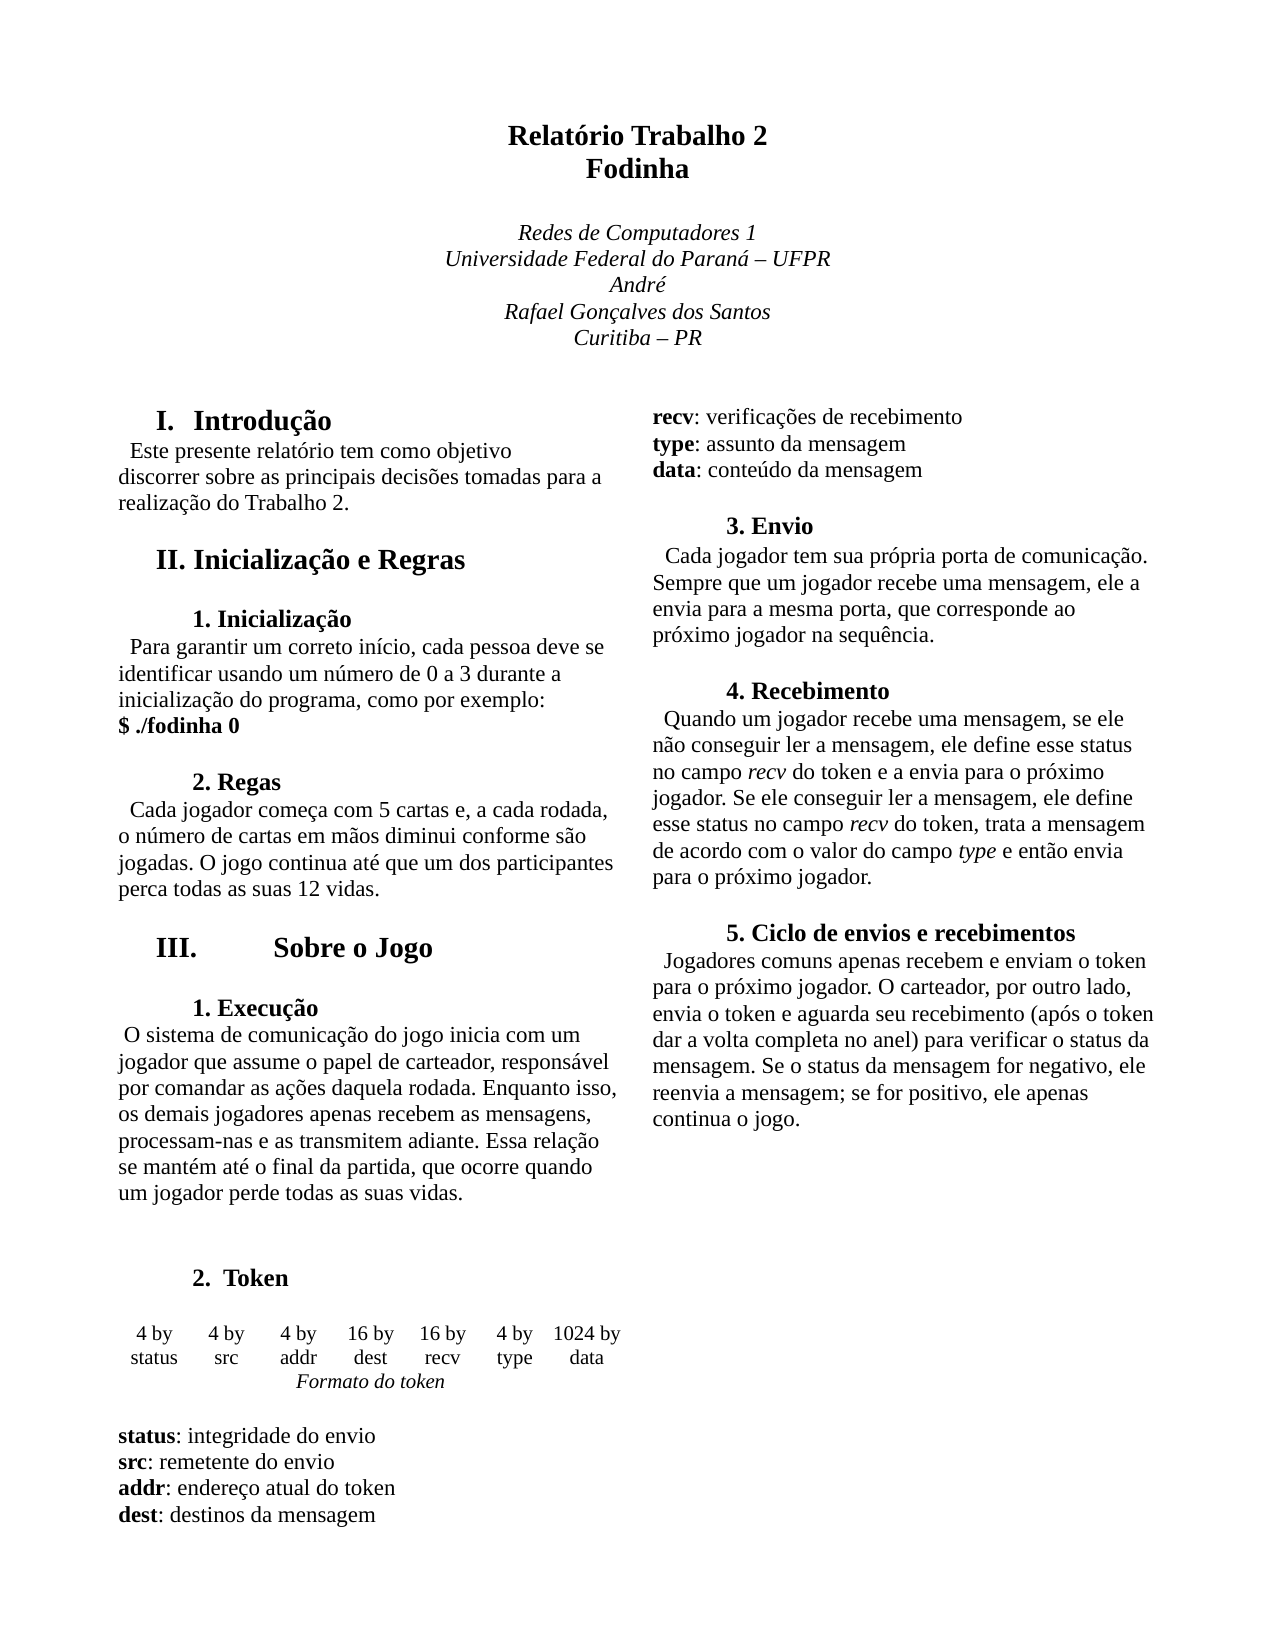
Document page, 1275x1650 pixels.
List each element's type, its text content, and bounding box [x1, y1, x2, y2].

text 2. Token [118, 1263, 623, 1292]
text 1. Execução O sistema de comunicação do jogo inicia com um jogador que assume o papel de carteador, responsável por comandar as ações daquela rodada. Enquanto isso, os demais jogadores apenas recebem as mensagens, processam-nas e as transmitem adiante. Essa relação se mantém até o final da partida, que ocorre quando um jogador perde todas as suas vidas. [118, 993, 623, 1206]
table_header 16 by [334, 1321, 406, 1345]
list Introdução [156, 403, 623, 437]
text André [118, 271, 1157, 298]
text Universidade Federal do Paraná – UFPR [118, 245, 1157, 271]
table_header 1024 by [551, 1321, 623, 1345]
text recv: verificações de recebimento [652, 403, 1157, 429]
table_cell addr [262, 1345, 334, 1369]
text 3. Envio [652, 511, 1157, 540]
table_cell status [118, 1345, 190, 1369]
text 4. Recebimento [652, 676, 1157, 705]
text Curitiba – PR [118, 324, 1157, 351]
table_header 4 by [262, 1321, 334, 1345]
text $ ./fodinha 0 [118, 712, 623, 739]
text addr: endereço atual do token [118, 1474, 623, 1501]
text Jogadores comuns apenas recebem e enviam o token para o próximo jogador. O carteador, por outro lado, envia o token e aguarda seu recebimento (após o token dar a volta completa no anel) para verificar o status da mensagem. Se o status da mensagem for negativo, ele reenvia a mensagem; se for positivo, ele apenas continua o jogo. [652, 947, 1157, 1132]
text Para garantir um correto início, cada pessoa deve se identificar usando um número de 0 a 3 durante a inicialização do programa, como por exemplo: [118, 633, 623, 712]
text Formato do token [118, 1369, 623, 1393]
text status: integridade do envio [118, 1422, 623, 1448]
table_header 4 by [190, 1321, 262, 1345]
list Inicialização e Regras [156, 542, 623, 576]
text Quando um jogador recebe uma mensagem, se ele não conseguir ler a mensagem, ele define esse status no campo recv do token e a envia para o próximo jogador. Se ele conseguir ler a mensagem, ele define esse status no campo recv do token, trata a mensagem de acordo com o valor do campo type e então envia para o próximo jogador. [652, 705, 1157, 889]
table_header 4 by [479, 1321, 551, 1345]
table_cell type [479, 1345, 551, 1369]
text type: assunto da mensagem [652, 429, 1157, 456]
table_header 4 by [118, 1321, 190, 1345]
text src: remetente do envio [118, 1448, 623, 1474]
text Fodinha [118, 152, 1157, 185]
text Relatório Trabalho 2 [118, 118, 1157, 152]
text Rafael Gonçalves dos Santos [118, 298, 1157, 324]
table_cell data [551, 1345, 623, 1369]
table_cell dest [334, 1345, 406, 1369]
text dest: destinos da mensagem [118, 1501, 623, 1527]
text 5. Ciclo de envios e recebimentos [652, 918, 1157, 947]
text 1. Inicialização [118, 604, 623, 633]
text 2. Regas [118, 767, 623, 796]
table_cell src [190, 1345, 262, 1369]
text Redes de Computadores 1 [118, 219, 1157, 245]
list Sobre o Jogo [156, 930, 623, 964]
text data: conteúdo da mensagem [652, 456, 1157, 482]
table_cell recv [406, 1345, 478, 1369]
text Cada jogador começa com 5 cartas e, a cada rodada, o número de cartas em mãos diminui conforme são jogadas. O jogo continua até que um dos participantes perca todas as suas 12 vidas. [118, 796, 623, 902]
text Cada jogador tem sua própria porta de comunicação. Sempre que um jogador recebe uma mensagem, ele a envia para a mesma porta, que corresponde ao próximo jogador na sequência. [652, 540, 1157, 648]
text discorrer sobre as principais decisões tomadas para a realização do Trabalho 2. [118, 463, 623, 516]
text Este presente relatório tem como objetivo [118, 437, 623, 463]
table_header 16 by [406, 1321, 478, 1345]
